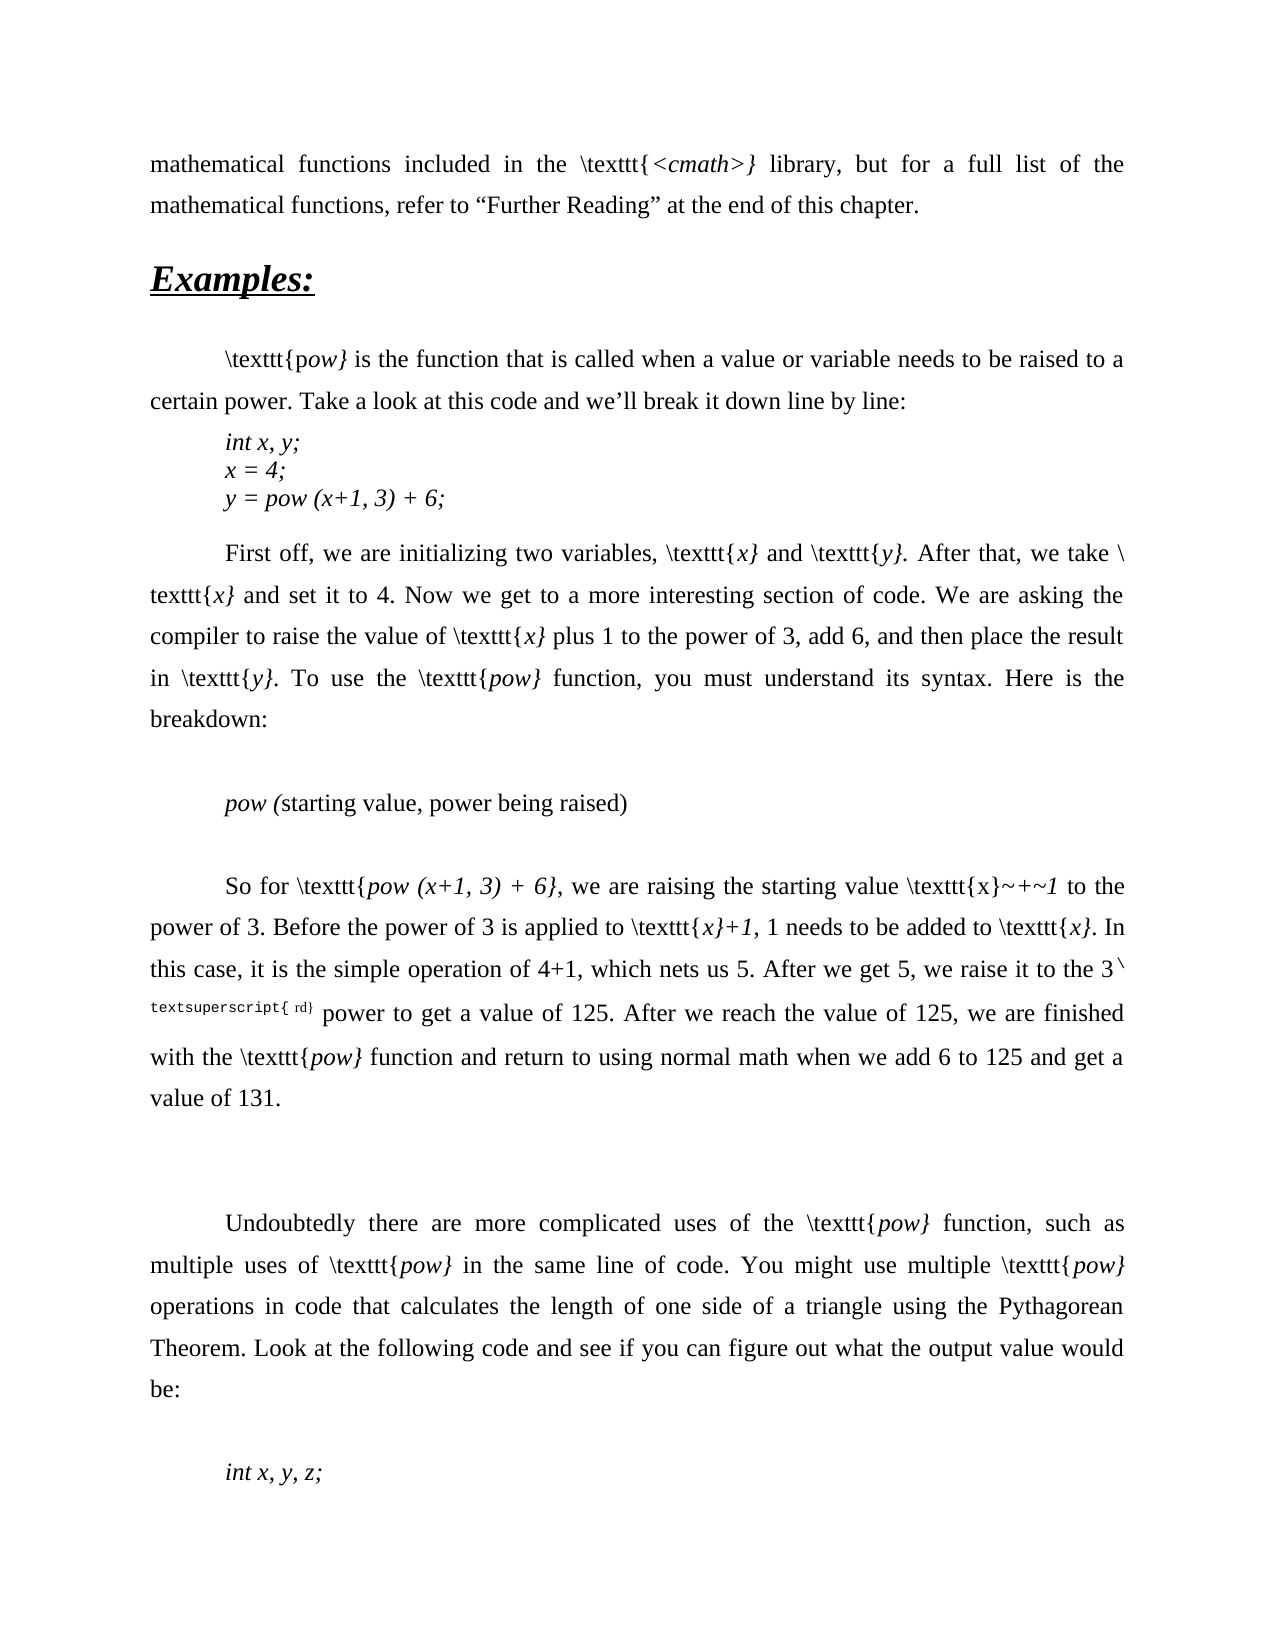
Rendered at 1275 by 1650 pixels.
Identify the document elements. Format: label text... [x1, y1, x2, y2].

text So for \texttt{pow (x+1, 3) + 6}, we are raising the starting value \texttt{x}~+~1 to the power of 3. Before the power of 3 is applied to \texttt{x}+1, 1 needs to be added to \texttt{x}. In this case, it is the simple operation of 4+1, which nets us 5. After we get 5, we raise it to the 3\textsuperscript{ rd} power to get a value of 125. After we reach the value of 125, we are finished with the \texttt{pow} function and return to using normal math when we add 6 to 125 and get a value of 131. [150, 872, 1125, 1112]
text First off, we are initializing two variables, \texttt{x} and \texttt{y}. After that, we take \texttt{x} and set it to 4. Now we get to a more interesting section of code. We are asking the compiler to raise the value of \texttt{x} plus 1 to the power of 3, add 6, and then place the result in \texttt{y}. To use the \texttt{pow} function, you must understand its syntax. Here is the breakdown: [150, 539, 1125, 775]
text x = 4; [150, 456, 1125, 484]
text int x, y, z; [150, 1458, 1125, 1486]
text int x, y; [150, 428, 1125, 456]
text Examples: [150, 258, 1125, 300]
text \texttt{pow} is the function that is called when a value or variable needs to be raised to a certain power. Take a look at this code and we’ll break it down line by line: [150, 345, 1125, 415]
text Undoubtedly there are more complicated uses of the \texttt{pow} function, such as multiple uses of \texttt{pow} in the same line of code. You might use multiple \texttt{pow} operations in code that calculates the length of one side of a triangle using the Pythagorean Theorem. Look at the following code and see if you can figure out what the output value would be: [150, 1209, 1125, 1403]
text y = pow (x+1, 3) + 6; [150, 484, 1125, 512]
text pow (starting value, power being raised) [150, 789, 1125, 816]
text mathematical functions included in the \texttt{<cmath>} library, but for a full list of the mathematical functions, refer to “Further Reading” at the end of this chapter. [150, 150, 1125, 219]
